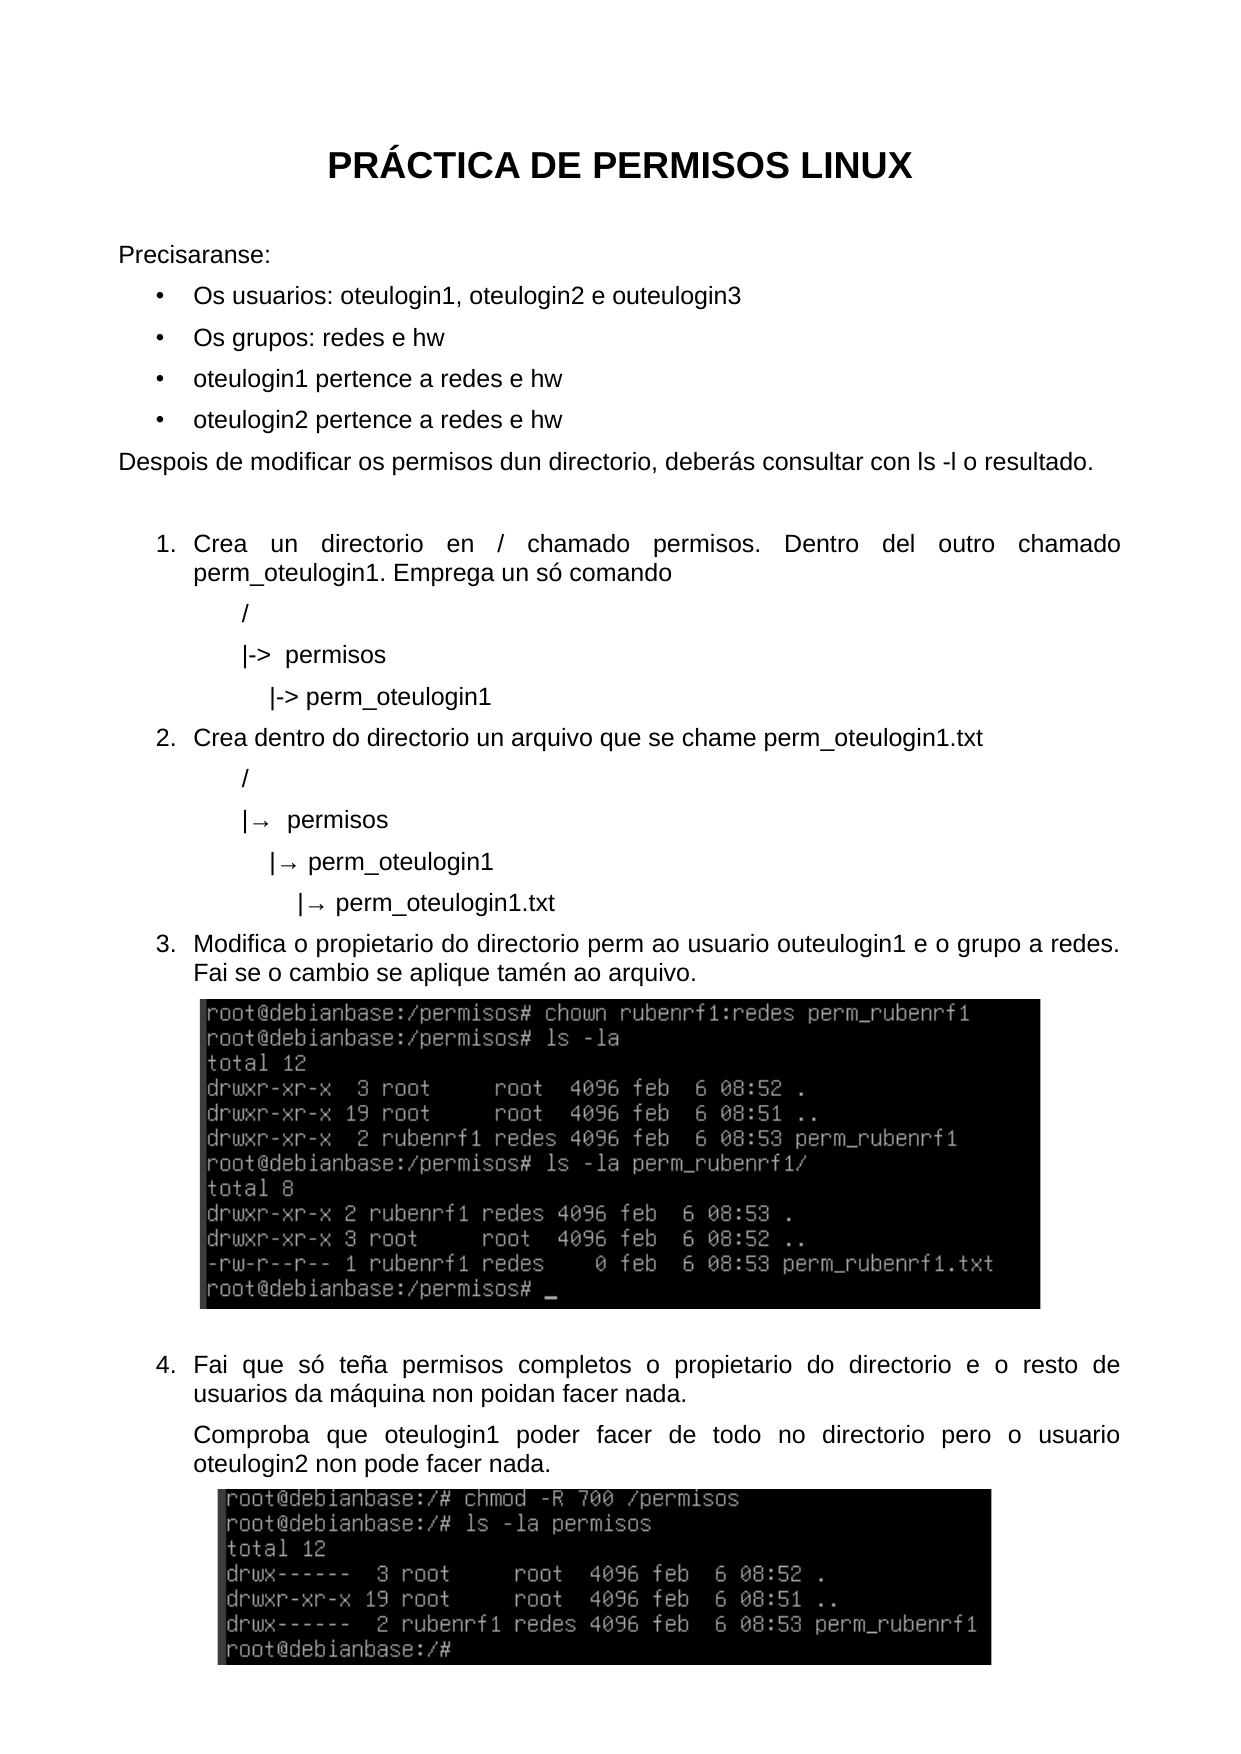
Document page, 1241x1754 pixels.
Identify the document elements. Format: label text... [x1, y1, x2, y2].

list |→ perm_oteulogin1 [156, 847, 1122, 875]
list Os grupos: redes e hw [156, 323, 1122, 351]
picture [199, 999, 1041, 1309]
list |→ perm_oteulogin1.txt [156, 888, 1122, 917]
list |-> permisos [156, 640, 1122, 669]
list |→ permisos [156, 805, 1122, 834]
list Modifica o propietario do directorio perm ao usuario outeulogin1 e o grupo a redes. Fai se o cambio se aplique tamén ao arquivo. [156, 929, 1122, 987]
text Despois de modificar os permisos dun directorio, deberás consultar con ls -l o resultado. [118, 447, 1122, 475]
list |-> perm_oteulogin1 [156, 682, 1122, 710]
list / [156, 764, 1122, 793]
list oteulogin1 pertence a redes e hw [156, 364, 1122, 393]
picture [217, 1489, 992, 1665]
subtitle PRÁCTICA DE PERMISOS LINUX [118, 143, 1122, 186]
list Fai que só teña permisos completos o propietario do directorio e o resto de usuarios da máquina non poidan facer nada. [156, 1350, 1122, 1407]
list Comproba que oteulogin1 poder facer de todo no directorio pero o usuario oteulogin2 non pode facer nada. [156, 1420, 1122, 1477]
list Crea dentro do directorio un arquivo que se chame perm_oteulogin1.txt [156, 723, 1122, 752]
list / [156, 599, 1122, 628]
list oteulogin2 pertence a redes e hw [156, 405, 1122, 434]
list Os usuarios: oteulogin1, oteulogin2 e outeulogin3 [156, 281, 1122, 310]
text Precisaranse: [118, 240, 1122, 269]
list Crea un directorio en / chamado permisos. Dentro del outro chamado perm_oteulogin1. Emprega un só comando [156, 529, 1122, 587]
